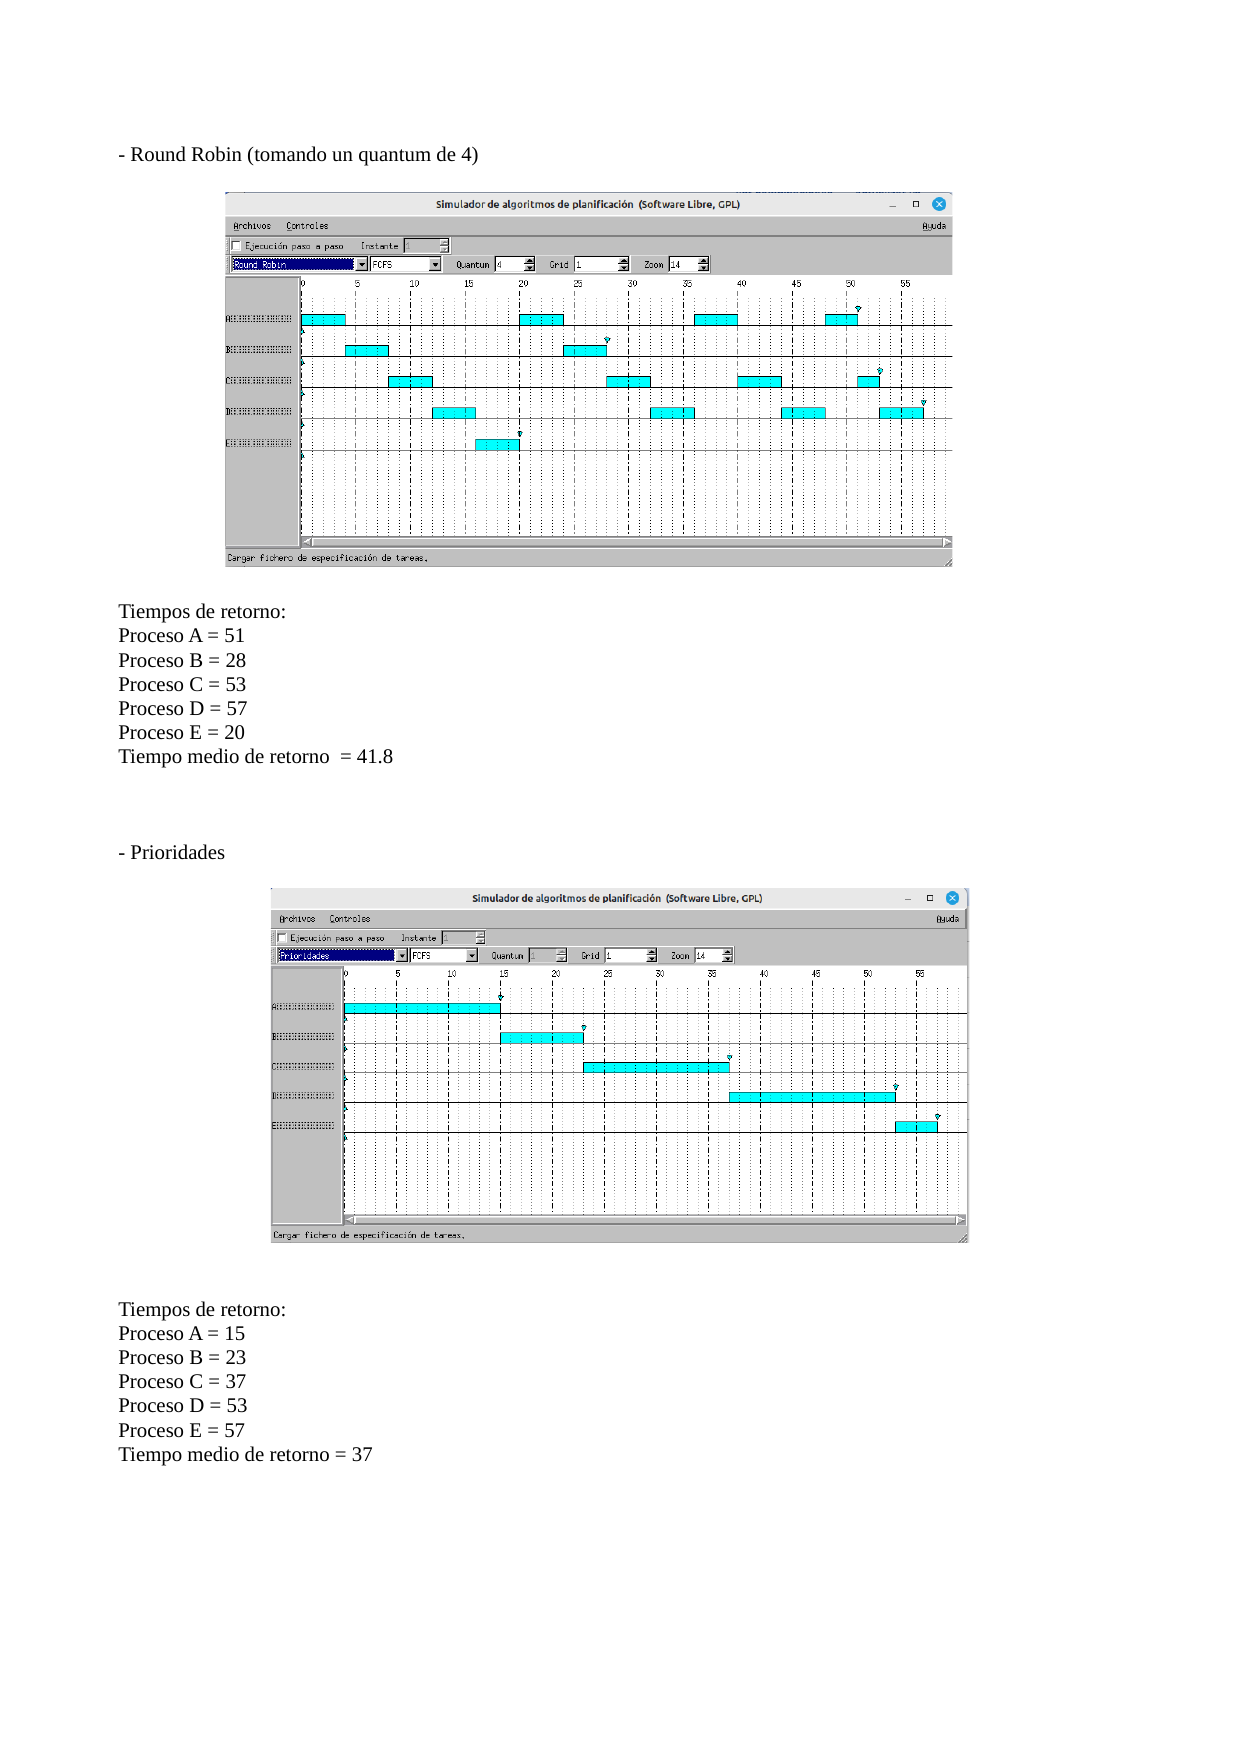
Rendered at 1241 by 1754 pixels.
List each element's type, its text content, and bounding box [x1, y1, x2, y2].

text Tiempo medio de retorno = 37 [118, 1442, 1122, 1466]
text Proceso D = 53 [118, 1393, 1122, 1417]
text Tiempo medio de retorno = 41.8 [118, 744, 1122, 768]
text Proceso C = 53 [118, 672, 1122, 696]
text Proceso A = 15 [118, 1321, 1122, 1345]
text - Prioridades [118, 840, 1122, 864]
picture [270, 888, 970, 1243]
text Tiempos de retorno: [118, 599, 1122, 623]
text Proceso E = 20 [118, 720, 1122, 744]
text Proceso B = 23 [118, 1345, 1122, 1369]
text Proceso C = 37 [118, 1369, 1122, 1393]
text Proceso E = 57 [118, 1417, 1122, 1442]
text Tiempos de retorno: [118, 1297, 1122, 1321]
text Proceso B = 28 [118, 647, 1122, 672]
text Proceso A = 51 [118, 623, 1122, 647]
text Proceso D = 57 [118, 696, 1122, 720]
picture [225, 192, 953, 567]
text - Round Robin (tomando un quantum de 4) [118, 142, 1122, 166]
